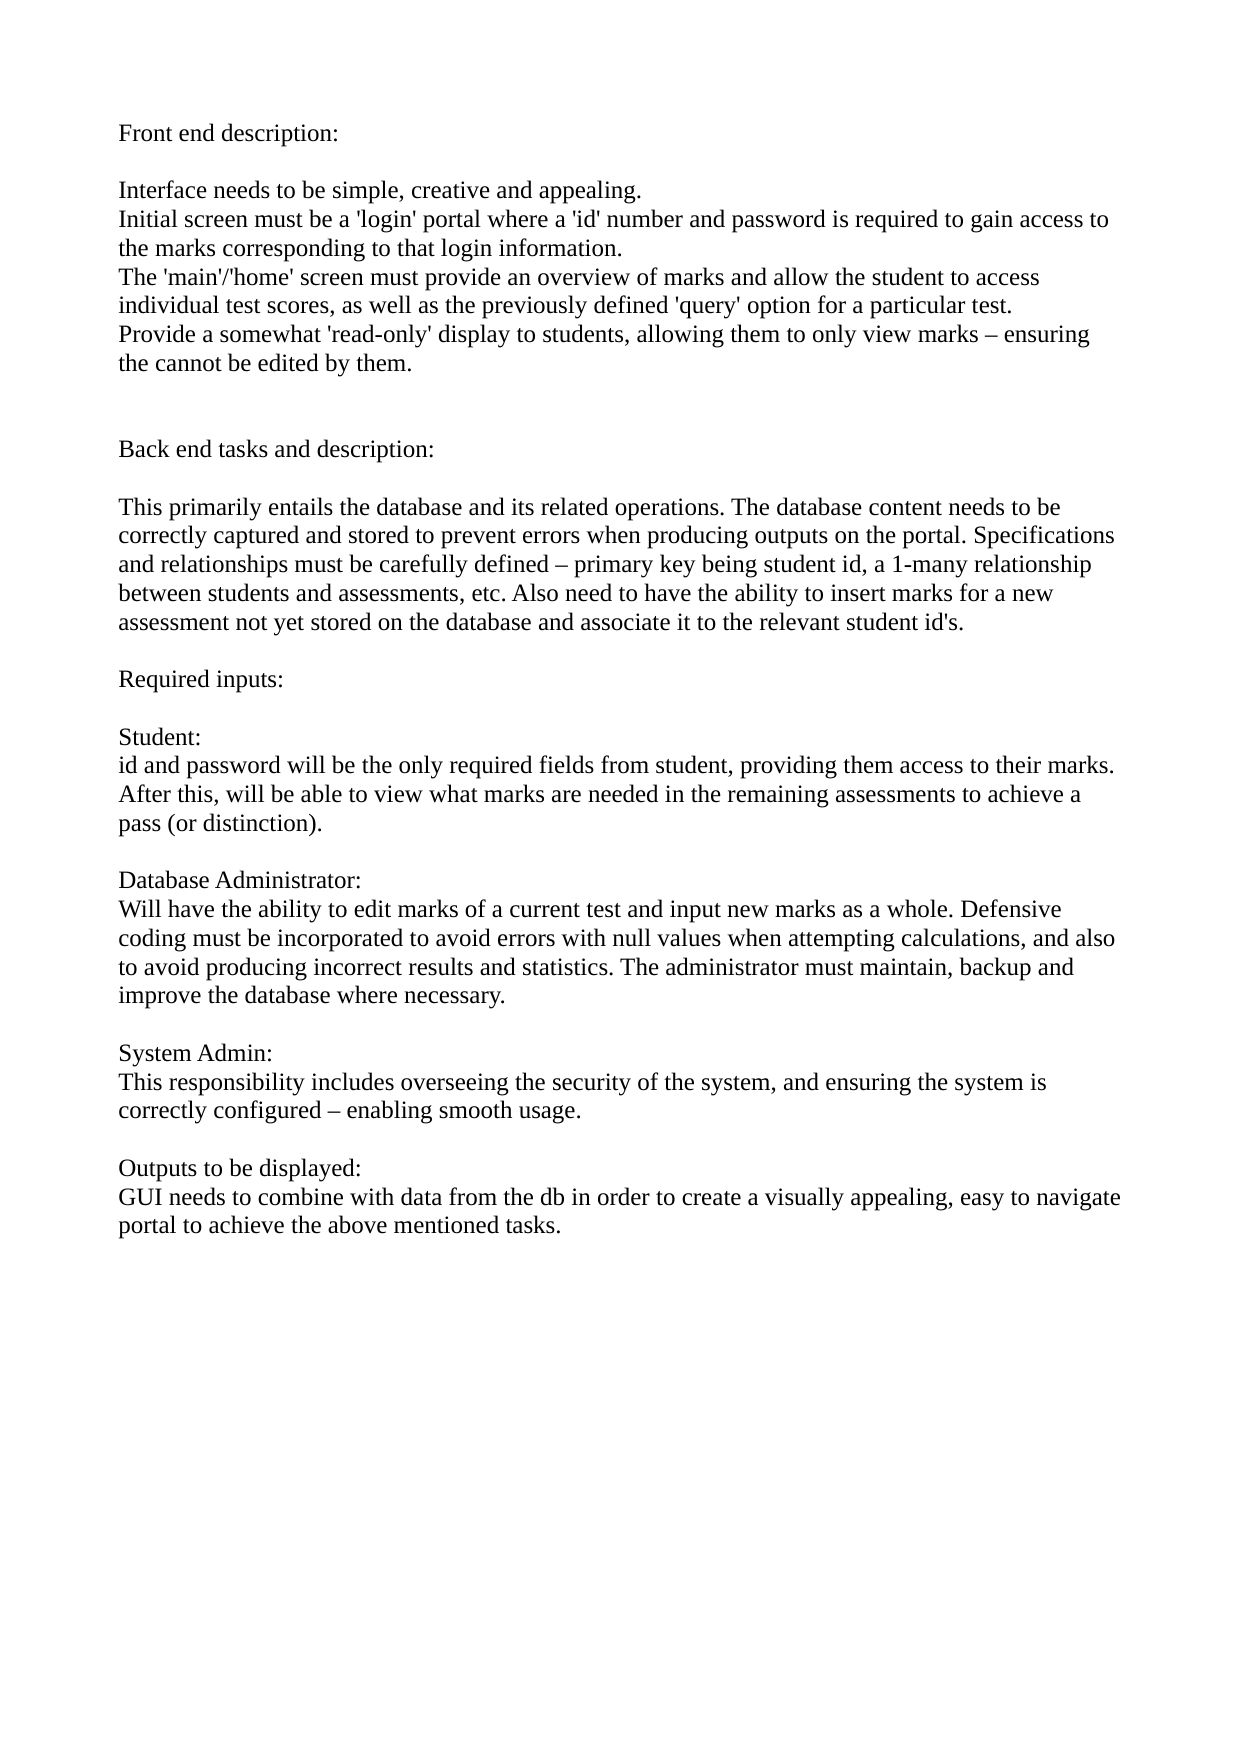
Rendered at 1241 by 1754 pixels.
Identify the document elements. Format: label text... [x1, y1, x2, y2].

text System Admin: [118, 1038, 1122, 1067]
text This primarily entails the database and its related operations. The database content needs to be correctly captured and stored to prevent errors when producing outputs on the portal. Specifications and relationships must be carefully defined – primary key being student id, a 1-many relationship between students and assessments, etc. Also need to have the ability to insert marks for a new assessment not yet stored on the database and associate it to the relevant student id's. [118, 492, 1122, 636]
text Outputs to be displayed: [118, 1153, 1122, 1182]
text Initial screen must be a 'login' portal where a 'id' number and password is required to gain access to the marks corresponding to that login information. [118, 204, 1122, 262]
text Database Administrator: [118, 866, 1122, 894]
text Front end description: [118, 118, 1122, 147]
text Interface needs to be simple, creative and appealing. [118, 176, 1122, 204]
text GUI needs to combine with data from the db in order to create a visually appealing, easy to navigate portal to achieve the above mentioned tasks. [118, 1182, 1122, 1239]
text Required inputs: [118, 664, 1122, 693]
text id and password will be the only required fields from student, providing them access to their marks. After this, will be able to view what marks are needed in the remaining assessments to achieve a pass (or distinction). [118, 751, 1122, 837]
text This responsibility includes overseeing the security of the system, and ensuring the system is correctly configured – enabling smooth usage. [118, 1067, 1122, 1124]
text Provide a somewhat 'read-only' display to students, allowing them to only view marks – ensuring the cannot be edited by them. [118, 319, 1122, 377]
text Student: [118, 722, 1122, 751]
text Back end tasks and description: [118, 434, 1122, 463]
text The 'main'/'home' screen must provide an overview of marks and allow the student to access individual test scores, as well as the previously defined 'query' option for a particular test. [118, 262, 1122, 319]
text Will have the ability to edit marks of a current test and input new marks as a whole. Defensive coding must be incorporated to avoid errors with null values when attempting calculations, and also to avoid producing incorrect results and statistics. The administrator must maintain, backup and improve the database where necessary. [118, 894, 1122, 1009]
